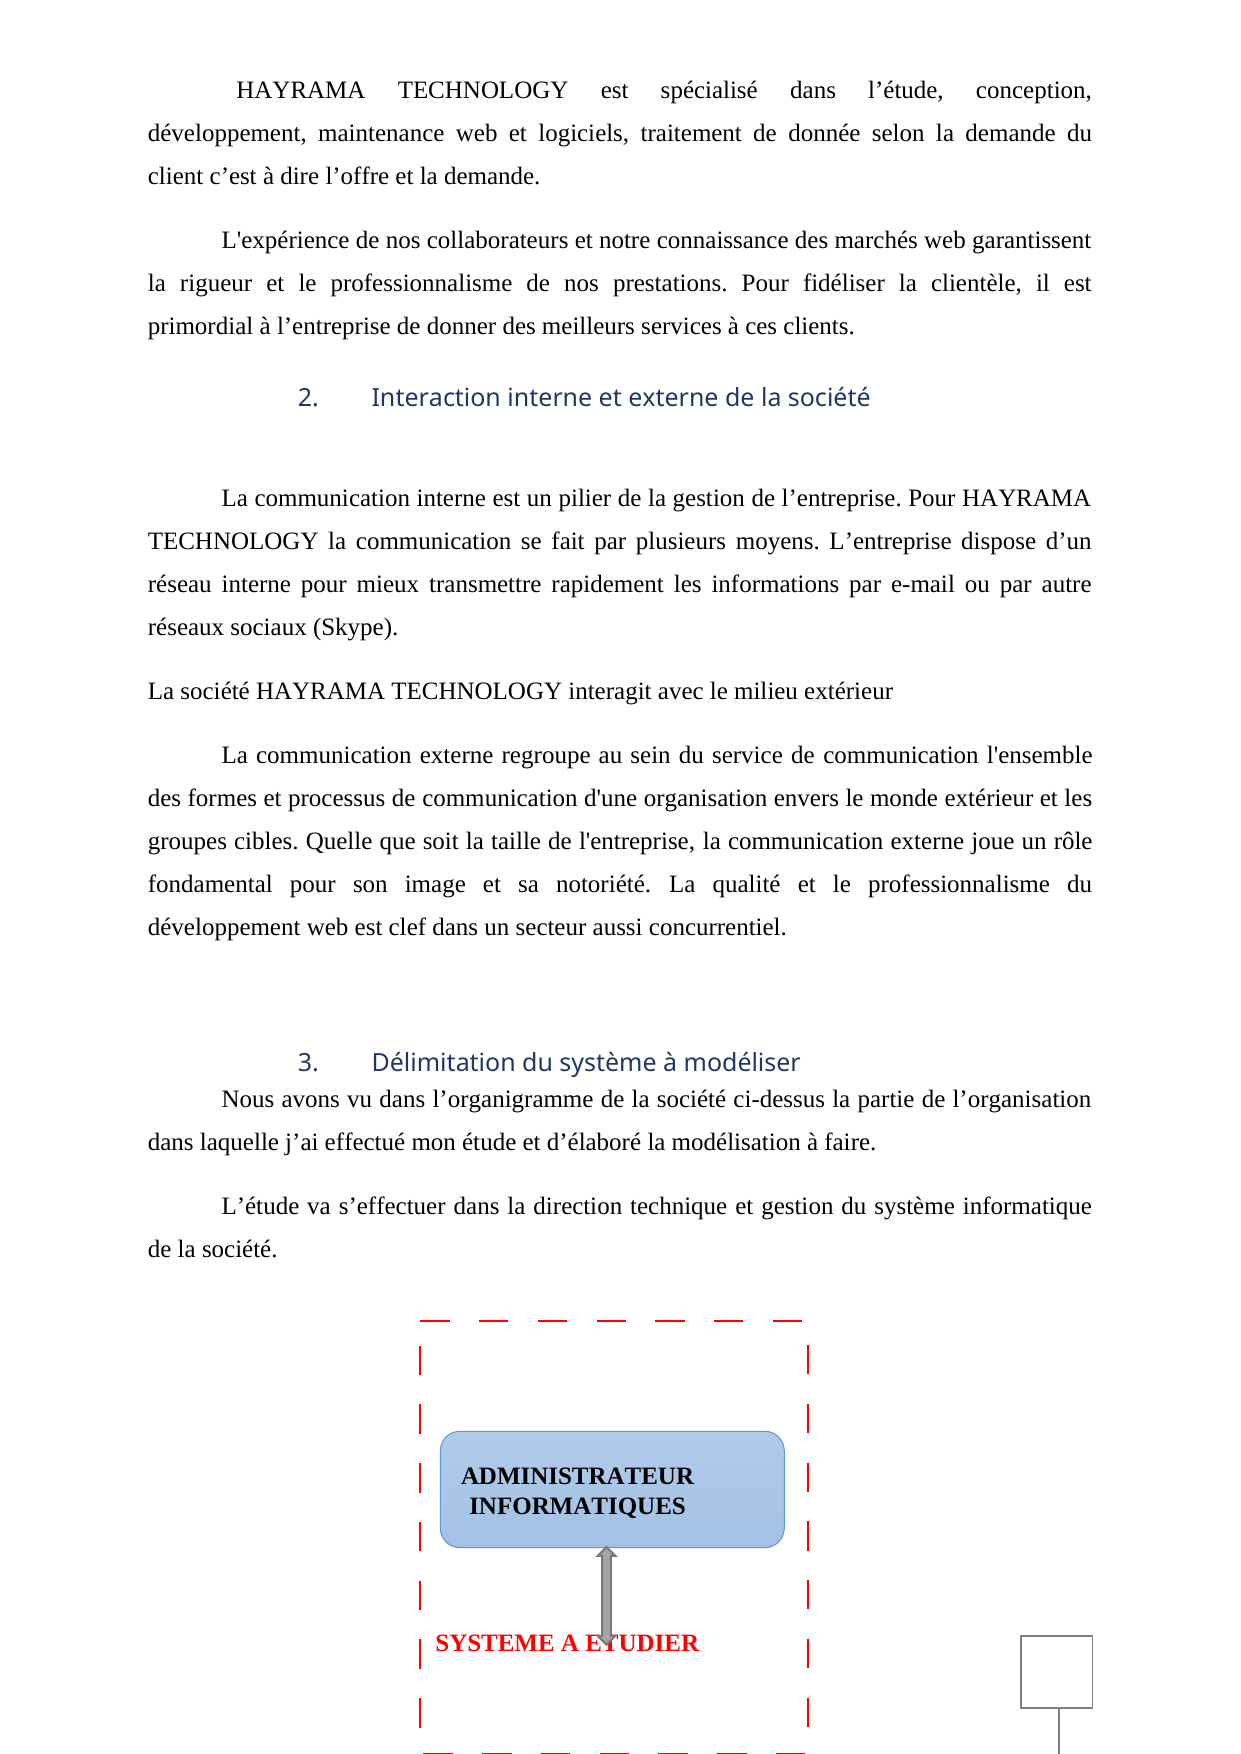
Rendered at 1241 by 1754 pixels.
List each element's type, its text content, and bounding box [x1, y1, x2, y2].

text La communication externe regroupe au sein du service de communication l'ensemble des formes et processus de communication d'une organisation envers le monde extérieur et les groupes cibles. Quelle que soit la taille de l'entreprise, la communication externe joue un rôle fondamental pour son image et sa notoriété. La qualité et le professionnalisme du développement web est clef dans un secteur aussi concurrentiel. [148, 740, 1093, 941]
subtitle Interaction interne et externe de la société [298, 379, 1093, 414]
subtitle Délimitation du système à modéliser [298, 1044, 1093, 1079]
text L'expérience de nos collaborateurs et notre connaissance des marchés web garantissent la rigueur et le professionnalisme de nos prestations. Pour fidéliser la clientèle, il est primordial à l’entreprise de donner des meilleurs services à ces clients. [148, 225, 1093, 340]
text La communication interne est un pilier de la gestion de l’entreprise. Pour HAYRAMA TECHNOLOGY la communication se fait par plusieurs moyens. L’entreprise dispose d’un réseau interne pour mieux transmettre rapidement les informations par e-mail ou par autre réseaux sociaux (Skype). [148, 483, 1093, 641]
list HAYRAMA TECHNOLOGY est spécialisé dans l’étude, conception, développement, maintenance web et logiciels, traitement de donnée selon la demande du client c’est à dire l’offre et la demande. [148, 75, 1093, 190]
text Nous avons vu dans l’organigramme de la société ci-dessus la partie de l’organisation dans laquelle j’ai effectué mon étude et d’élaboré la modélisation à faire. [148, 1084, 1093, 1156]
text La société HAYRAMA TECHNOLOGY interagit avec le milieu extérieur [148, 676, 1093, 705]
text L’étude va s’effectuer dans la direction technique et gestion du système informatique de la société. [148, 1191, 1093, 1263]
